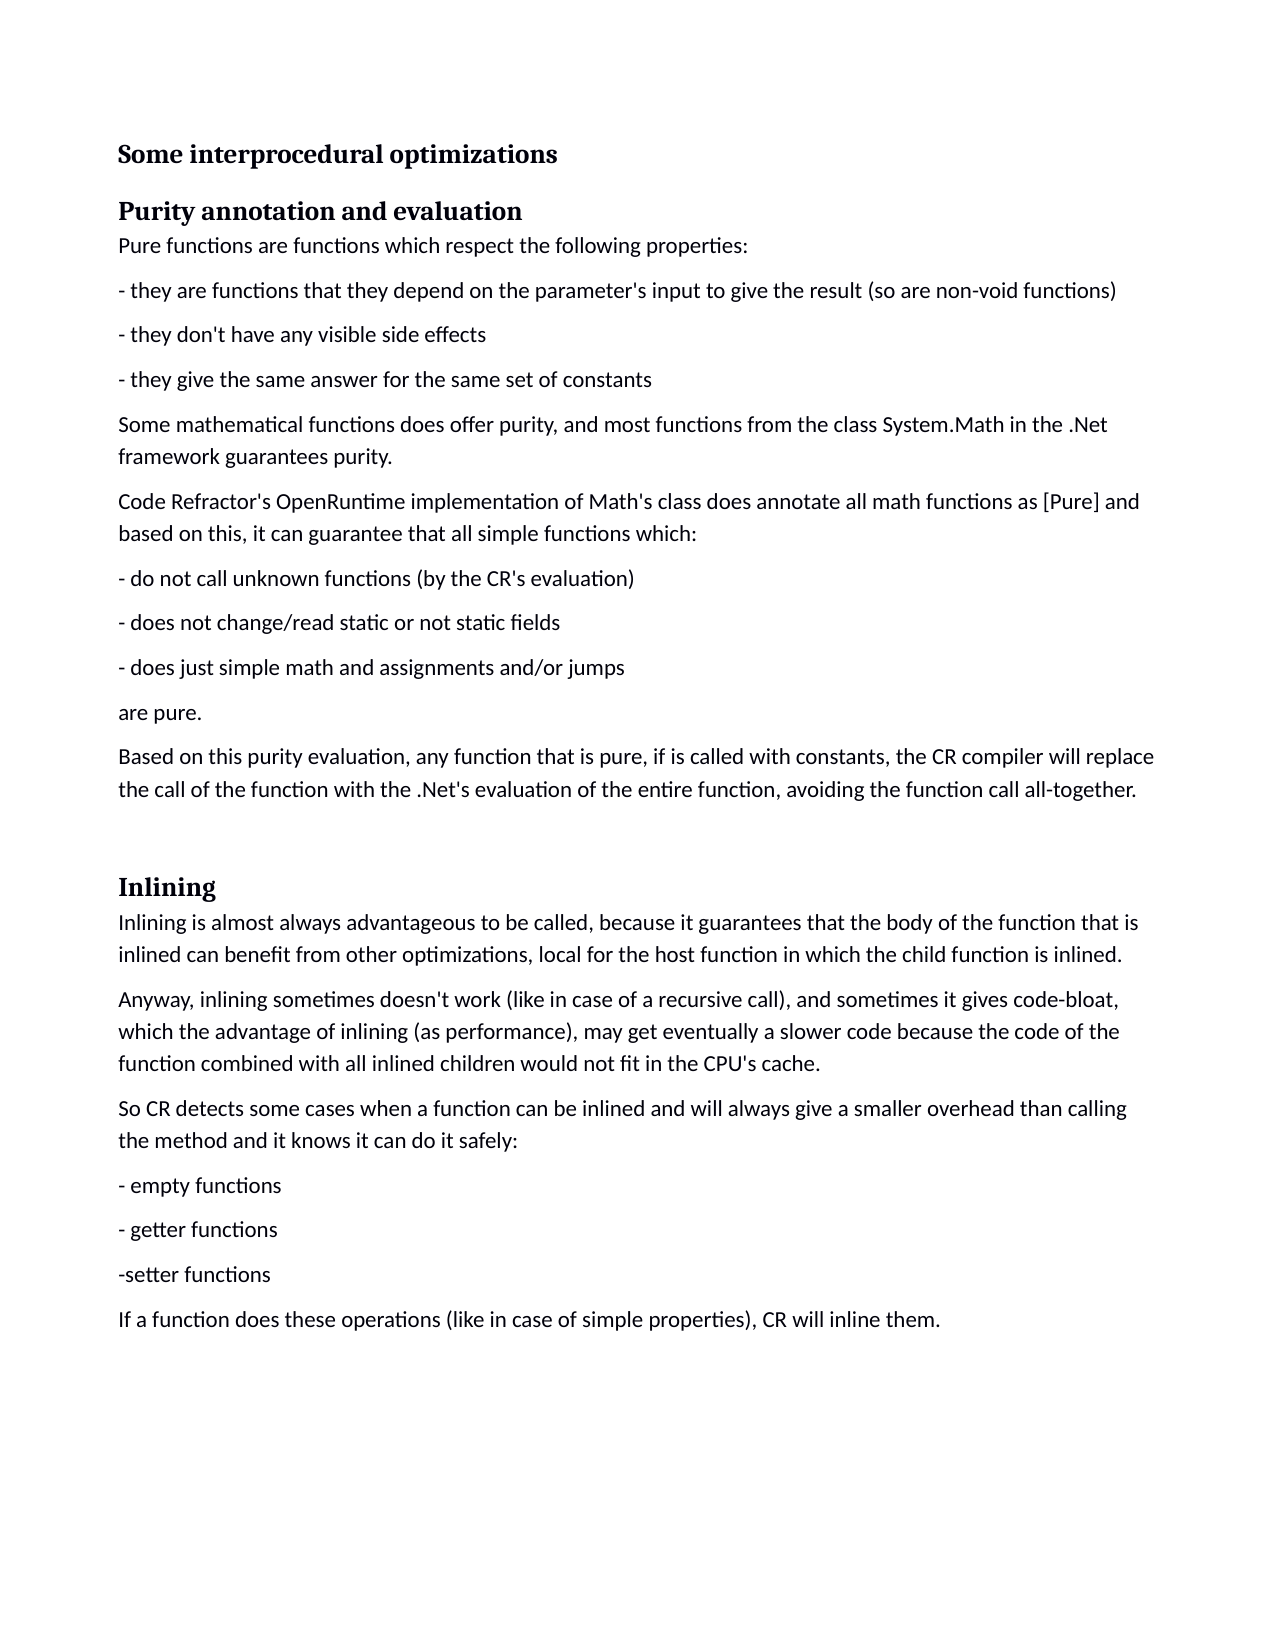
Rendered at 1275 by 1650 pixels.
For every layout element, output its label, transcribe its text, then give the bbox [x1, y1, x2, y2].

text - they are functions that they depend on the parameter's input to give the result (so are non-void functions) [118, 276, 1157, 304]
text So CR detects some cases when a function can be inlined and will always give a smaller overhead than calling the method and it knows it can do it safely: [118, 1094, 1157, 1154]
text -setter functions [118, 1260, 1157, 1288]
text - getter functions [118, 1216, 1157, 1244]
text Pure functions are functions which respect the following properties: [118, 231, 1157, 259]
text - they don't have any visible side effects [118, 321, 1157, 349]
text - does just simple math and assignments and/or jumps [118, 653, 1157, 681]
text If a function does these operations (like in case of simple properties), CR will inline them. [118, 1305, 1157, 1333]
text - does not change/read static or not static fields [118, 608, 1157, 636]
text Based on this purity evaluation, any function that is pure, if is called with constants, the CR compiler will replace the call of the function with the .Net's evaluation of the entire function, avoiding the function call all-together. [118, 742, 1157, 803]
text Some mathematical functions does offer purity, and most functions from the class System.Math in the .Net framework guarantees purity. [118, 410, 1157, 470]
text Code Refractor's OpenRuntime implementation of Math's class does annotate all math functions as [Pure] and based on this, it can guarantee that all simple functions which: [118, 487, 1157, 547]
text Inlining is almost always advantageous to be called, because it guarantees that the body of the function that is inlined can benefit from other optimizations, local for the host function in which the child function is inlined. [118, 908, 1157, 968]
subtitle Purity annotation and evaluation [118, 196, 1157, 227]
text - do not call unknown functions (by the CR's evaluation) [118, 564, 1157, 592]
text are pure. [118, 698, 1157, 726]
subtitle Inlining [118, 872, 1157, 903]
text - empty functions [118, 1171, 1157, 1199]
subtitle Some interprocedural optimizations [118, 139, 1157, 170]
text Anyway, inlining sometimes doesn't work (like in case of a recursive call), and sometimes it gives code-bloat, which the advantage of inlining (as performance), may get eventually a slower code because the code of the function combined with all inlined children would not fit in the CPU's cache. [118, 985, 1157, 1077]
text - they give the same answer for the same set of constants [118, 365, 1157, 393]
